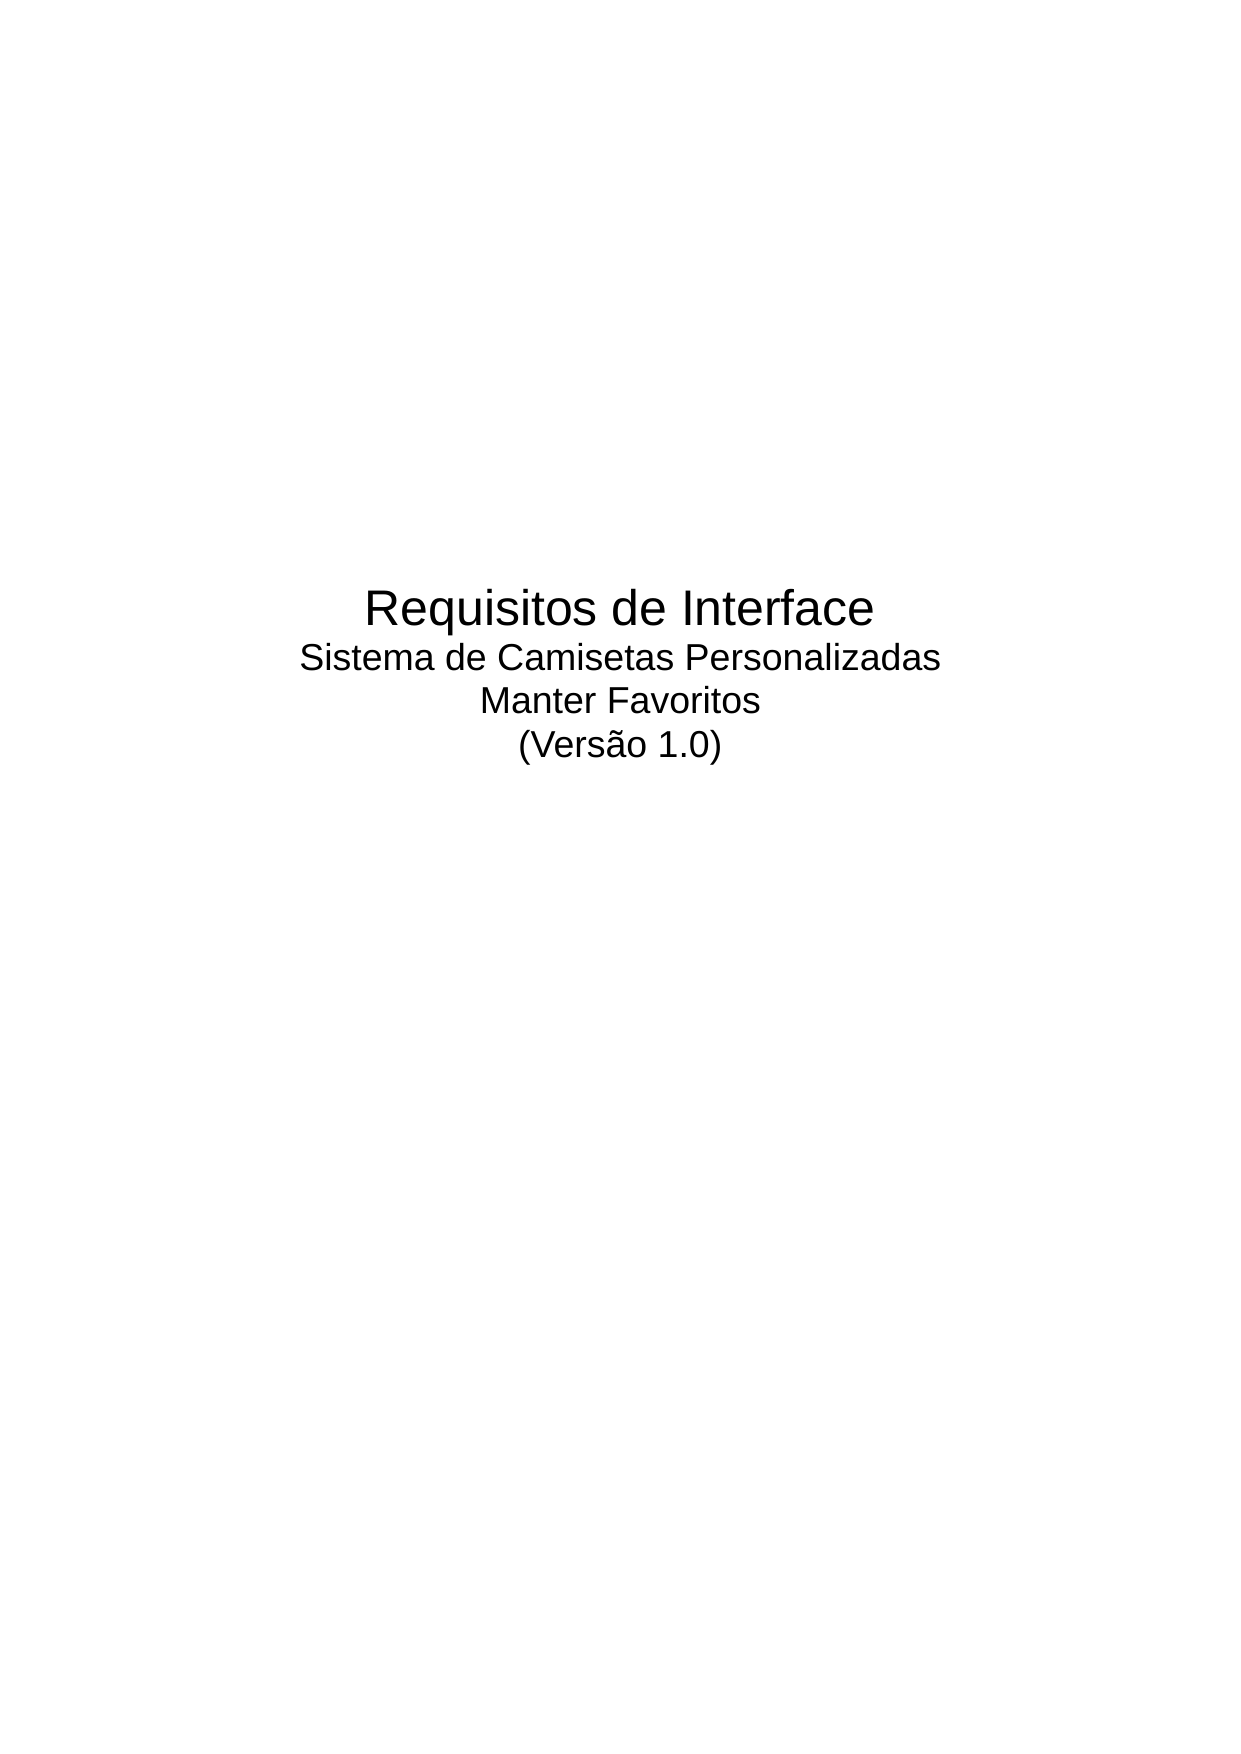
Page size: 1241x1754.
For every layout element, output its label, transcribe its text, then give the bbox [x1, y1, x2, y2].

text Requisitos de Interface [118, 578, 1122, 636]
text Manter Favoritos [118, 679, 1122, 722]
text Sistema de Camisetas Personalizadas [118, 636, 1122, 679]
text (Versão 1.0) [118, 722, 1122, 765]
